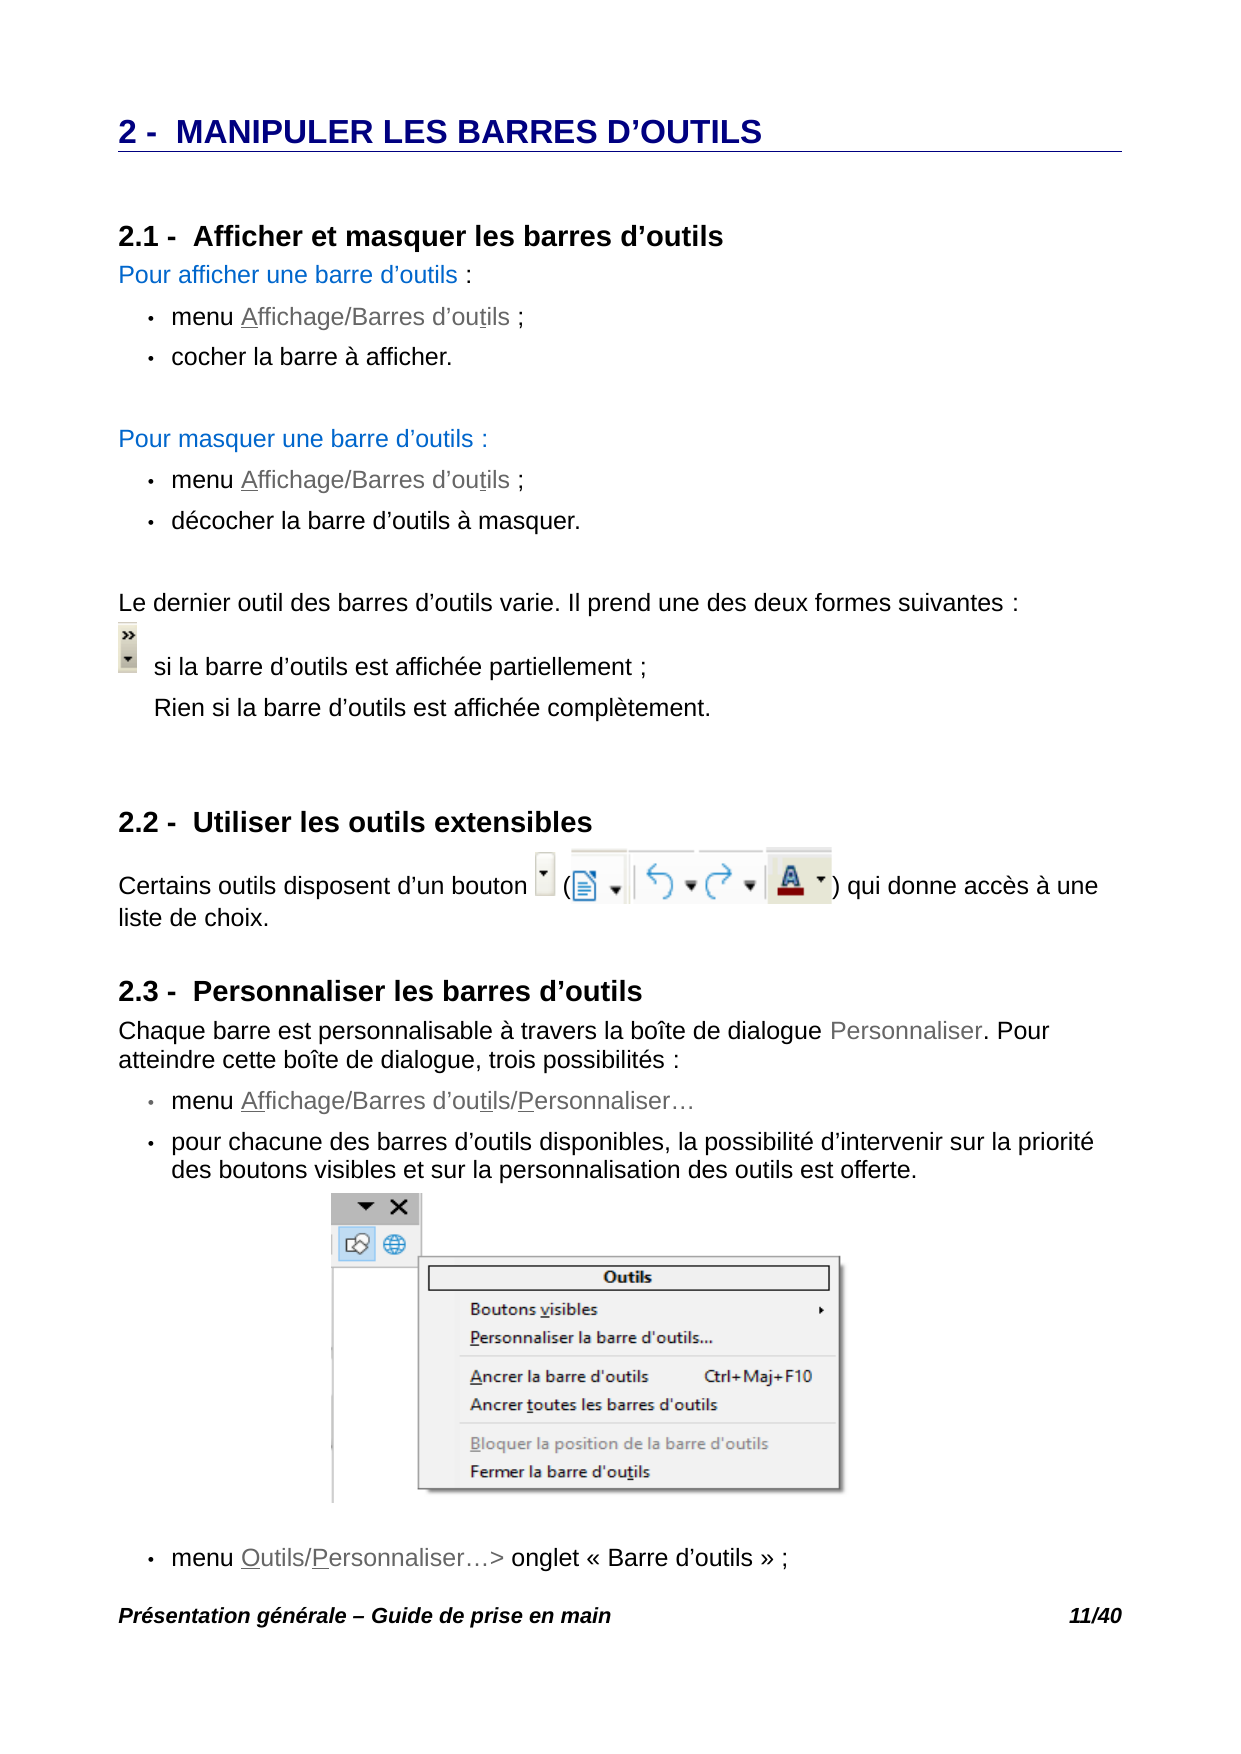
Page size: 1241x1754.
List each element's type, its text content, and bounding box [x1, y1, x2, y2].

list menu Affichage/Barres d’outils/Personnaliser… [148, 1086, 1122, 1115]
list menu Affichage/Barres d’outils ; [148, 302, 1122, 330]
picture [118, 622, 137, 673]
subtitle Afficher et masquer les barres d’outils [118, 219, 1122, 252]
picture [331, 1193, 853, 1503]
list cocher la barre à afficher. [148, 342, 1122, 371]
text Le dernier outil des barres d’outils varie. Il prend une des deux formes suivantes : [118, 587, 1122, 616]
text Certains outils disposent d’un bouton () qui donne accès à une liste de choix. [118, 847, 1122, 932]
subtitle Personnaliser les barres d’outils [118, 974, 1122, 1008]
list pour chacune des barres d’outils disponibles, la possibilité d’intervenir sur la priorité des boutons visibles et sur la personnalisation des outils est offerte. [148, 1126, 1122, 1184]
list menu Affichage/Barres d’outils ; [148, 465, 1122, 494]
text si la barre d’outils est affichée partiellement ; [118, 623, 1122, 681]
text Pour afficher une barre d’outils : [118, 260, 1122, 289]
list menu Outils/Personnaliser…> onglet « Barre d’outils » ; [148, 1543, 1122, 1572]
subtitle Manipuler les barres d’outils [118, 112, 1122, 151]
subtitle Utiliser les outils extensibles [118, 805, 1122, 839]
text Chaque barre est personnalisable à travers la boîte de dialogue Personnaliser. Pour atteindre cette boîte de dialogue, trois possibilités : [118, 1016, 1122, 1073]
list décocher la barre d’outils à masquer. [148, 506, 1122, 534]
text Pour masquer une barre d’outils : [118, 424, 1122, 453]
text Rien si la barre d’outils est affichée complètement. [118, 693, 1122, 722]
